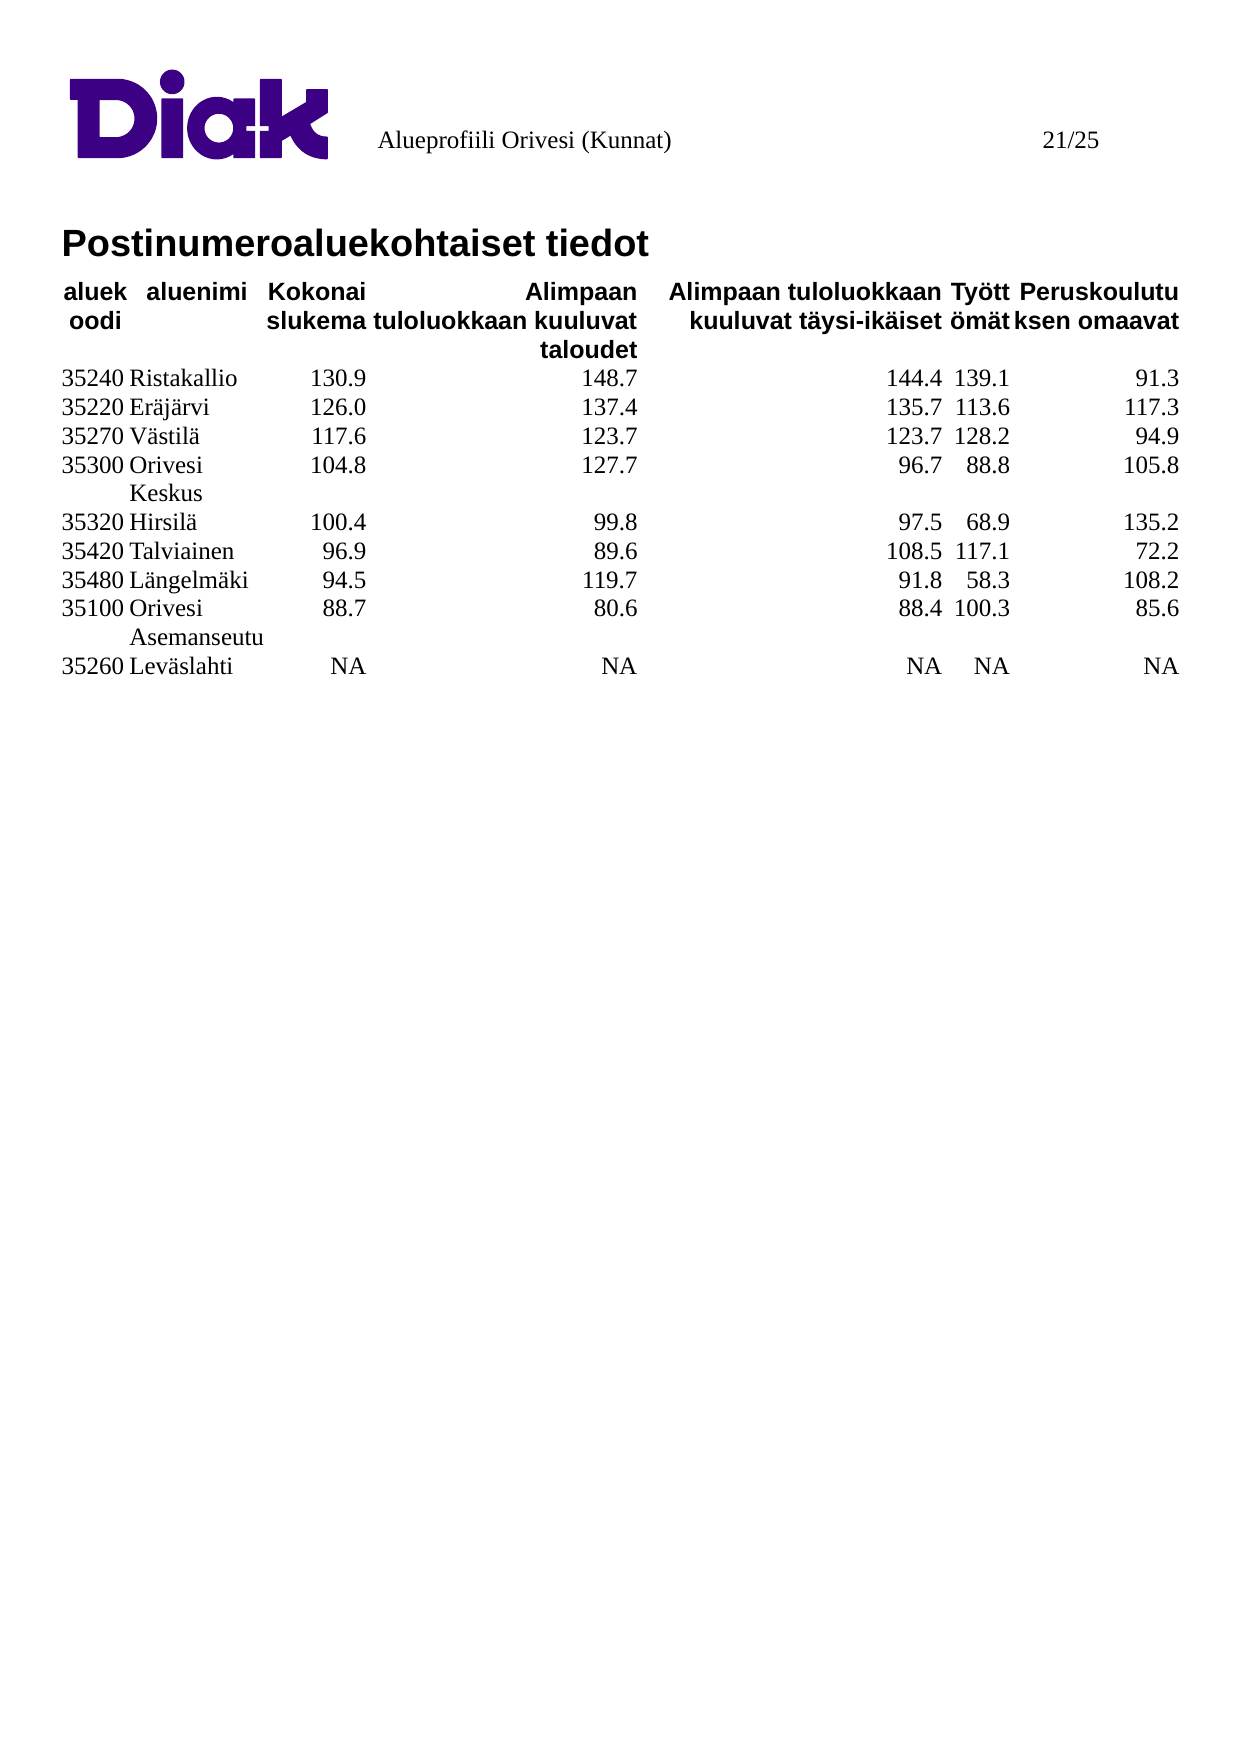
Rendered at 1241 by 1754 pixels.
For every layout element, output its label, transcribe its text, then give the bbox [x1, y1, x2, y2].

table_cell Orivesi Keskus [129, 450, 264, 507]
table_cell 137.4 [366, 392, 637, 421]
table_cell NA [637, 651, 942, 680]
table_cell 35100 [61, 594, 129, 651]
table_cell 91.8 [637, 565, 942, 593]
table_cell Ristakallio [129, 364, 264, 392]
table_cell 89.6 [366, 536, 637, 565]
table_cell 123.7 [637, 421, 942, 450]
table_cell Västilä [129, 421, 264, 450]
table_cell 35300 [61, 450, 129, 507]
table_cell 35240 [61, 364, 129, 392]
subtitle Postinumeroaluekohtaiset tiedot [61, 221, 1179, 265]
table_cell Leväslahti [129, 651, 264, 680]
table_cell 105.8 [1010, 450, 1179, 507]
table_cell Längelmäki [129, 565, 264, 593]
table_cell 128.2 [942, 421, 1010, 450]
table_header Peruskoulutuksen omaavat [1010, 277, 1179, 363]
table_cell 135.7 [637, 392, 942, 421]
table_cell 144.4 [637, 364, 942, 392]
table_cell 127.7 [366, 450, 637, 507]
table_cell 148.7 [366, 364, 637, 392]
table_cell 88.8 [942, 450, 1010, 507]
table_cell 35320 [61, 507, 129, 536]
table_cell 91.3 [1010, 364, 1179, 392]
table_header aluekoodi [61, 277, 129, 363]
table_cell 35220 [61, 392, 129, 421]
table_cell 100.3 [942, 594, 1010, 651]
table_cell 88.4 [637, 594, 942, 651]
table_cell 130.9 [265, 364, 366, 392]
table_cell 104.8 [265, 450, 366, 507]
table_cell 123.7 [366, 421, 637, 450]
table_cell 85.6 [1010, 594, 1179, 651]
table_cell 99.8 [366, 507, 637, 536]
table_cell NA [265, 651, 366, 680]
table_cell 80.6 [366, 594, 637, 651]
table_cell 117.1 [942, 536, 1010, 565]
table_cell NA [366, 651, 637, 680]
table_cell NA [1010, 651, 1179, 680]
table_cell Hirsilä [129, 507, 264, 536]
table_header aluenimi [129, 277, 264, 363]
table_header Kokonaislukema [265, 277, 366, 363]
table_cell 35260 [61, 651, 129, 680]
table_cell 68.9 [942, 507, 1010, 536]
table_cell 96.7 [637, 450, 942, 507]
table_cell 108.5 [637, 536, 942, 565]
table_cell 97.5 [637, 507, 942, 536]
table_cell Orivesi Asemanseutu [129, 594, 264, 651]
table_cell Talviainen [129, 536, 264, 565]
table_cell 108.2 [1010, 565, 1179, 593]
table_cell 35270 [61, 421, 129, 450]
table_cell Eräjärvi [129, 392, 264, 421]
table_cell 135.2 [1010, 507, 1179, 536]
table_cell 117.6 [265, 421, 366, 450]
table_cell 100.4 [265, 507, 366, 536]
table_cell 113.6 [942, 392, 1010, 421]
table_cell 72.2 [1010, 536, 1179, 565]
table_cell 126.0 [265, 392, 366, 421]
table_cell 35480 [61, 565, 129, 593]
table_header Työttömät [942, 277, 1010, 363]
table_header Alimpaan tuloluokkaan kuuluvat täysi-ikäiset [637, 277, 942, 363]
table_header Alimpaan tuloluokkaan kuuluvat taloudet [366, 277, 637, 363]
table_cell 88.7 [265, 594, 366, 651]
table_cell NA [942, 651, 1010, 680]
table_cell 94.5 [265, 565, 366, 593]
table_cell 35420 [61, 536, 129, 565]
table_cell 94.9 [1010, 421, 1179, 450]
table_cell 119.7 [366, 565, 637, 593]
table_cell 58.3 [942, 565, 1010, 593]
table_cell 96.9 [265, 536, 366, 565]
table_cell 117.3 [1010, 392, 1179, 421]
table_cell 139.1 [942, 364, 1010, 392]
